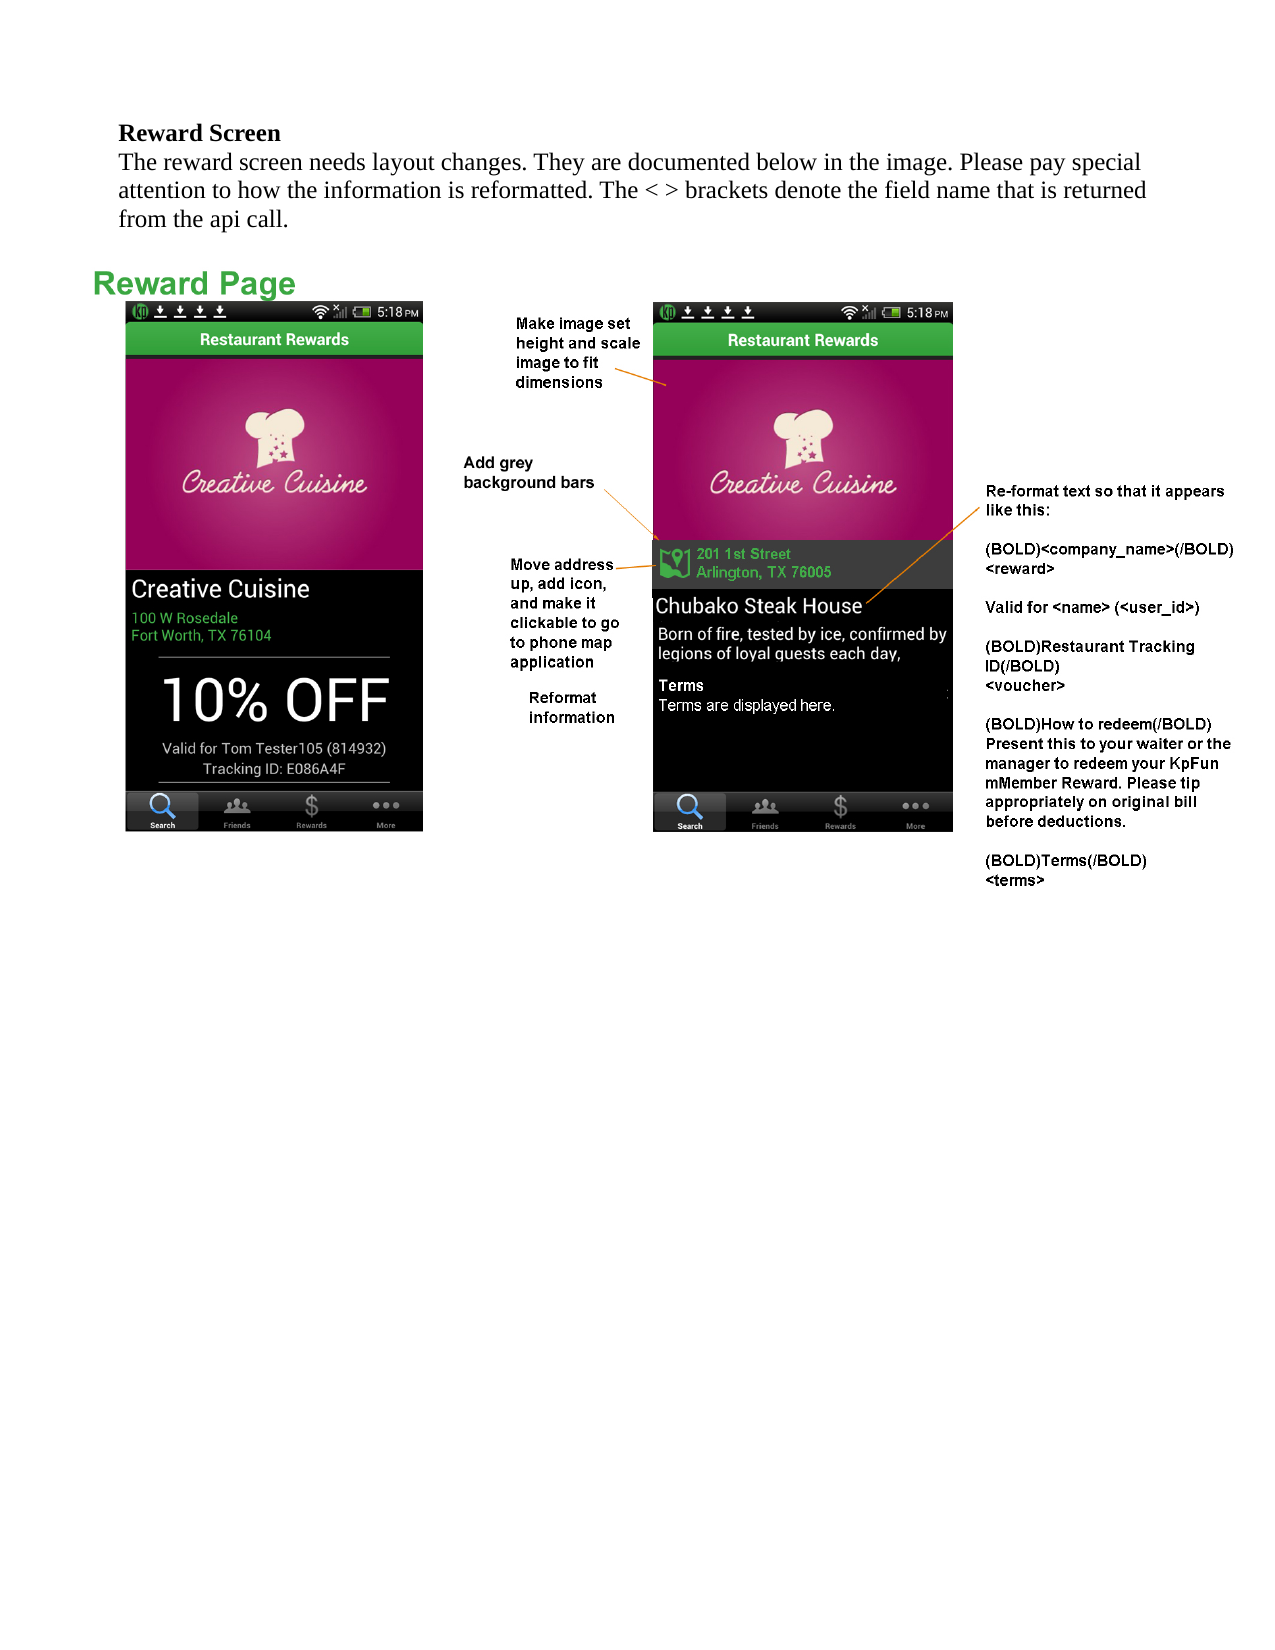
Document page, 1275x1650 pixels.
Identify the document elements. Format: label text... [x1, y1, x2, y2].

text The reward screen needs layout changes. They are documented below in the image. Please pay special attention to how the information is reformatted. The < > brackets denote the field name that is returned from the api call. [118, 147, 1157, 233]
text Reward Screen [118, 118, 1157, 147]
picture [30, 261, 1245, 909]
